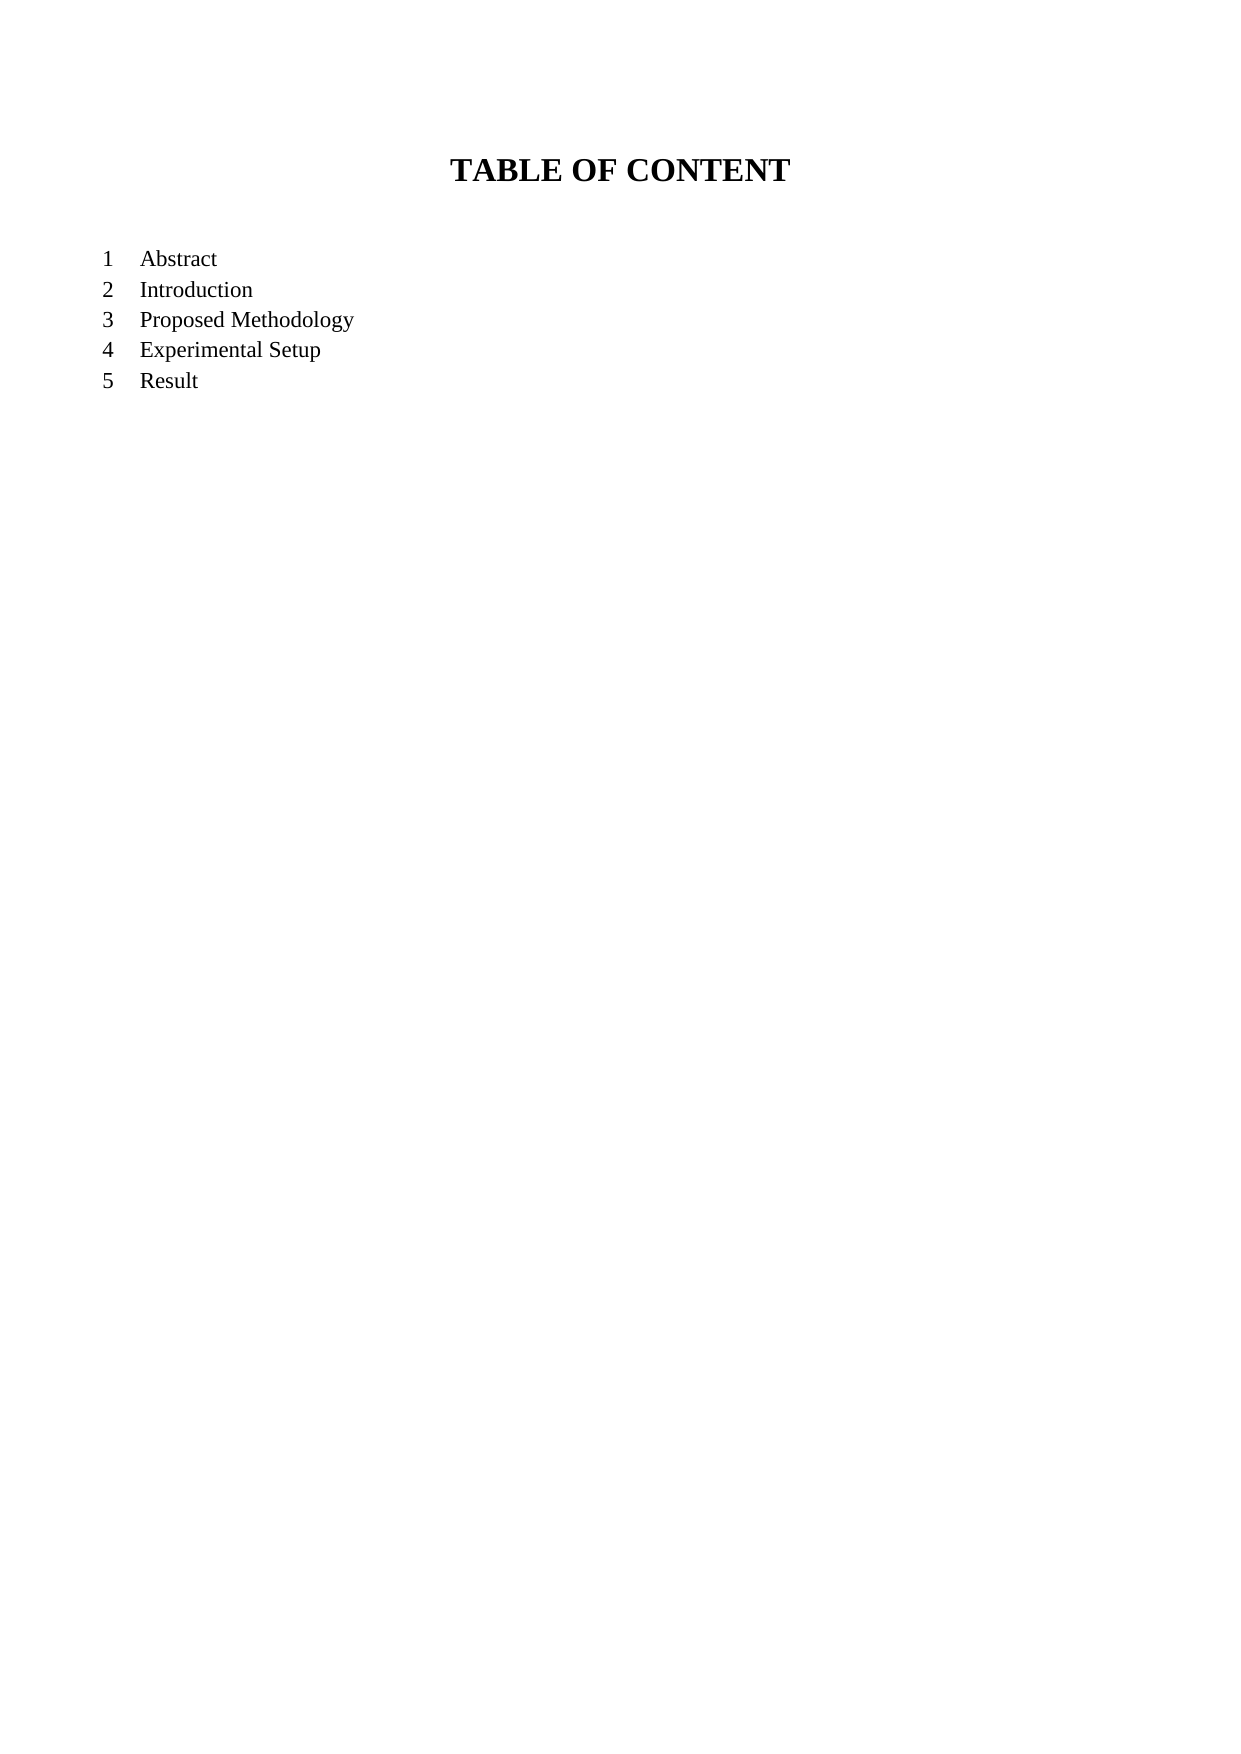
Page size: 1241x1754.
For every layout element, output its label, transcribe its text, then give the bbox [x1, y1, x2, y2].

list Experimental Setup [102, 336, 1103, 362]
text TABLE OF CONTENT [198, 150, 1043, 188]
list Result [102, 367, 1103, 393]
list Proposed Methodology [102, 306, 1103, 332]
list Abstract [102, 246, 1103, 272]
list Introduction [102, 276, 1103, 302]
